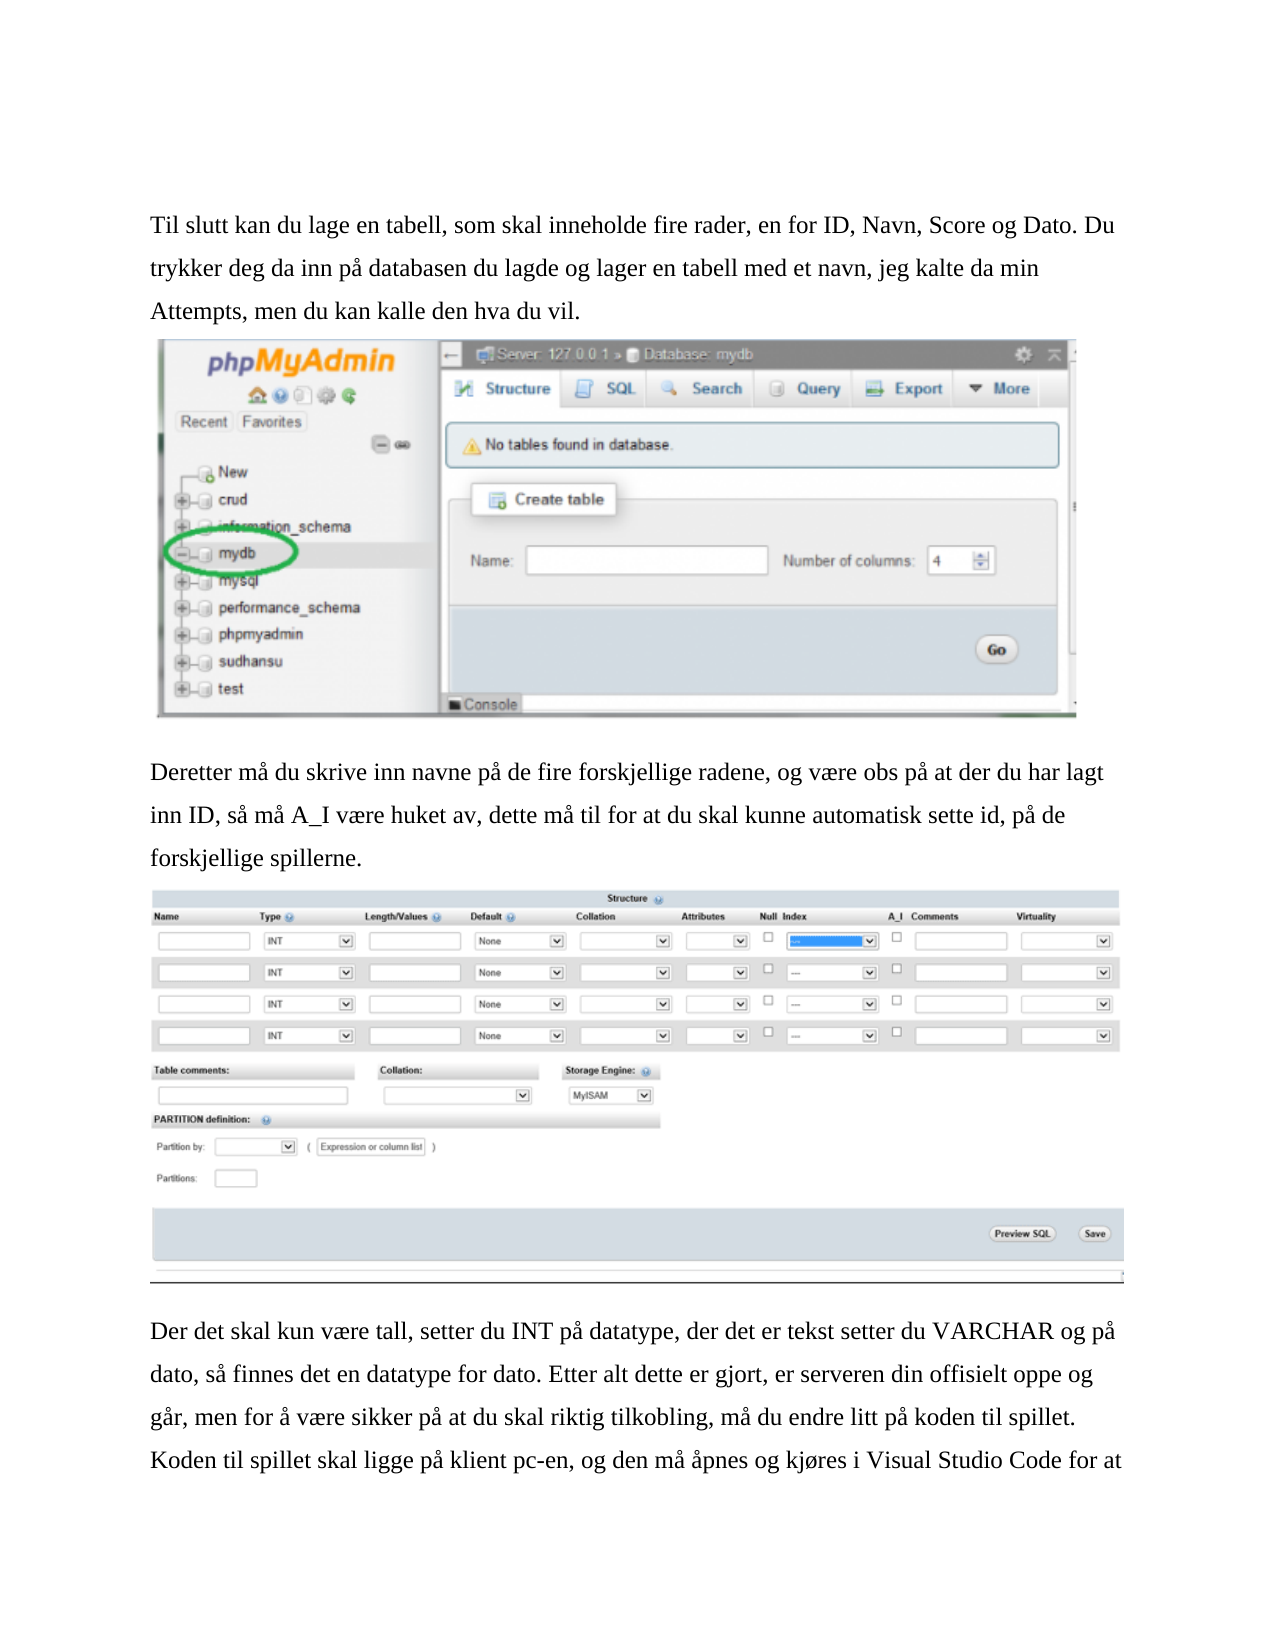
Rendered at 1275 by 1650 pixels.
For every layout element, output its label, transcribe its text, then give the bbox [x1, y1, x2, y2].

text Til slutt kan du lage en tabell, som skal inneholde fire rader, en for ID, Navn, Score og Dato. Du trykker deg da inn på databasen du lagde og lager en tabell med et navn, jeg kalte da min Attempts, men du kan kalle den hva du vil. [150, 210, 1125, 727]
text Deretter må du skrive inn navne på de fire forskjellige radene, og være obs på at der du har lagt inn ID, så må A_I være huket av, dette må til for at du skal kunne automatisk sette id, på de forskjellige spillerne. [150, 757, 1125, 1285]
text Der det skal kun være tall, setter du INT på datatype, der det er tekst setter du VARCHAR og på dato, så finnes det en datatype for dato. Etter alt dette er gjort, er serveren din offisielt oppe og går, men for å være sikker på at du skal riktig tilkobling, må du endre litt på koden til spillet. Koden til spillet skal ligge på klient pc-en, og den må åpnes og kjøres i Visual Studio Code for at [150, 1316, 1125, 1474]
